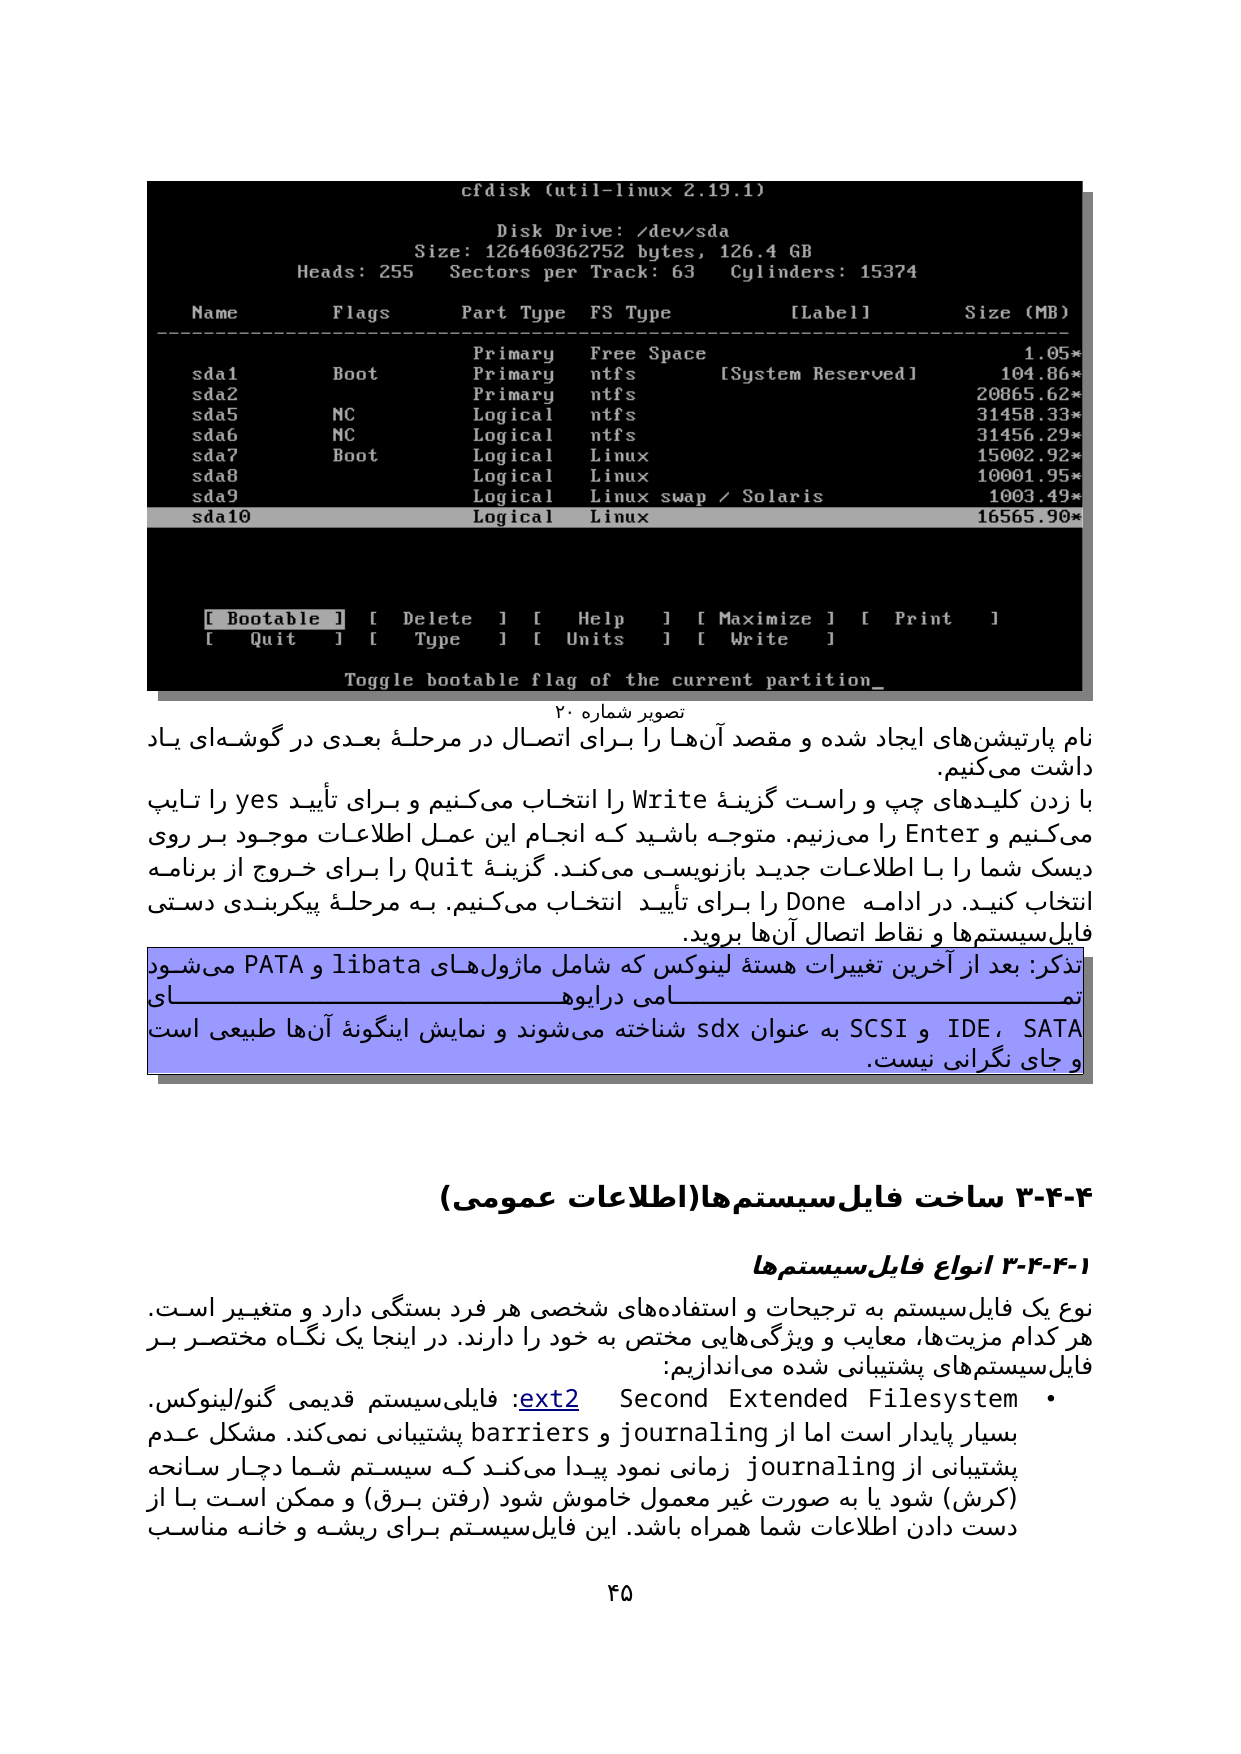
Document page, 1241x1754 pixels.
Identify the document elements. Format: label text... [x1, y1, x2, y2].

text نام پارتیشن‌های ایجاد شده و مقصد آن‌ها را برای اتصال در مرحلهٔ بعدی در گوشه‌ای یاد داشت می‌کنیم. [147, 723, 1093, 781]
subtitle ۳-۴-۴-۱ انواع فایل‌سیستم‌ها [147, 1252, 1093, 1281]
text با زدن کلید‌های چپ و راست گزینهٔ Write را انتخاب می‌کنیم و برای تأیید yes را تایپ می‌کنیم و Enter را می‌زنیم. متوجه باشید که انجام این عمل اطلاعات موجود بر روی دیسک شما را با اطلاعات جدید بازنویسی می‌کند. گزینهٔ Quit را برای خروج از برنامه انتخاب کنید. در ادامه Done را برای تأیید انتخاب می‌کنیم. به مرحلهٔ پیکربندی دستی فایل‌سیستم‌ها و نقاط اتصال‌ آن‌ها بروید. [147, 781, 1093, 947]
text تصویر شماره ۲۰ [147, 691, 1093, 723]
subtitle ۳-۴-۴ ساخت فایل‌سیستم‌ها(اطلاعات عمومی) [147, 1180, 1093, 1214]
list ext2 Second Extended Filesystem: فایلی‌سیستم قدیمی گنو/لینوکس. بسیار پایدار است اما از journaling و barriers پشتیبانی نمی‌کند. مشکل عدم پشتیبانی از journaling زمانی نمود پیدا می‌کند که سیستم شما دچار سانحه (کرش) شود یا به صورت غیر معمول خاموش شود (رفتن برق) و ممکن است با از دست دادن اطلاعات شما همراه باشد. این فایل‌سیستم برای ریشه و خانه مناسب نیست ولی به راحتی قابل تبدیل به ext3 است. [147, 1381, 1056, 1541]
picture [147, 181, 1083, 691]
text نوع یک فایل‌سیستم به ترجیحات و استفاده‌های شخصی هر فرد بستگی دارد و متغییر است. هر کدام مزیت‌ها، معایب و ویژگی‌هایی مختص به خود را دارند. در اینجا یک نگاه مختصر بر فایل‌سیستم‌های پشتیبانی شده می‌اندازیم: [147, 1293, 1093, 1381]
